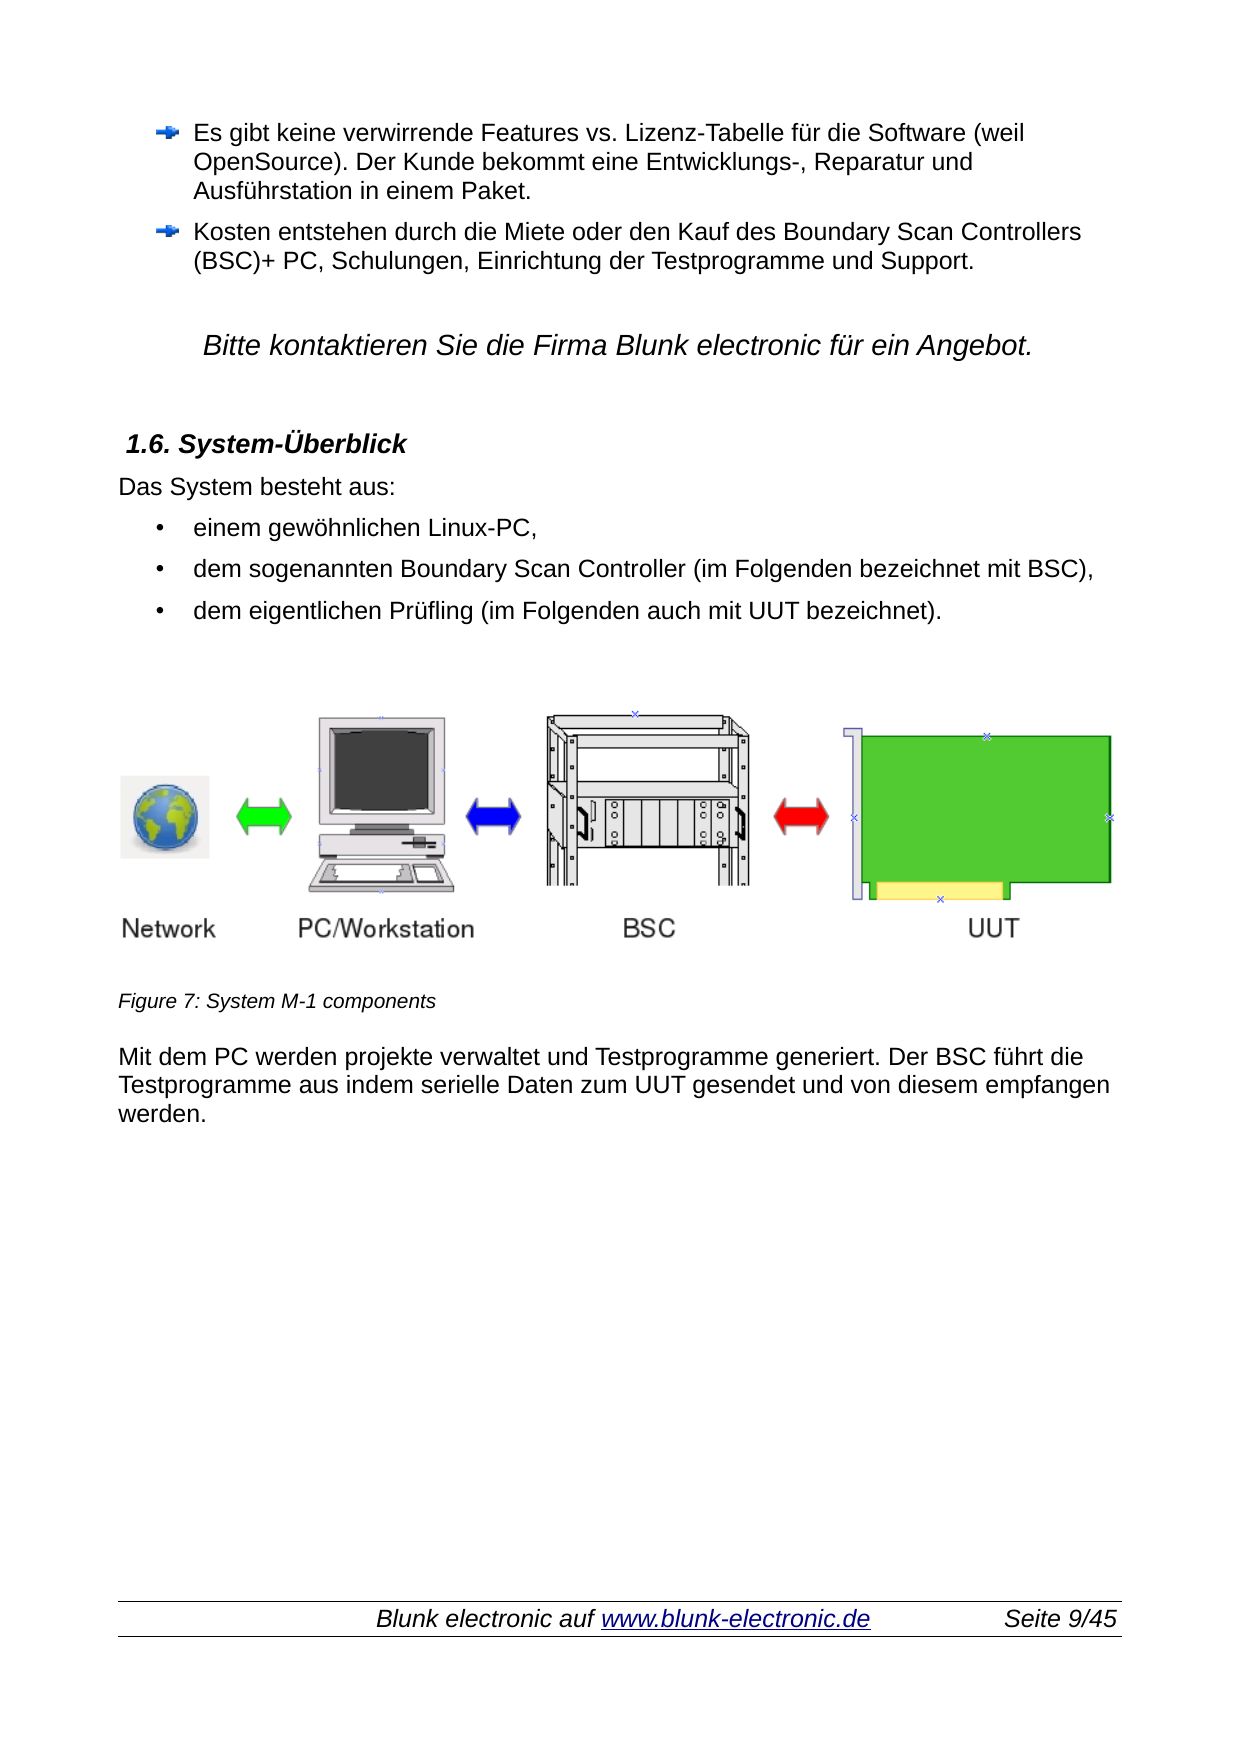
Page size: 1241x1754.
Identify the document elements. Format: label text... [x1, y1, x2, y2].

list einem gewöhnlichen Linux-PC, [156, 513, 1122, 542]
text Mit dem PC werden projekte verwaltet und Testprogramme generiert. Der BSC führt die Testprogramme aus indem serielle Daten zum UUT gesendet und von diesem empfangen werden. [118, 1042, 1122, 1128]
list dem eigentlichen Prüfling (im Folgenden auch mit UUT bezeichnet). [156, 596, 1122, 624]
list Es gibt keine verwirrende Features vs. Lizenz-Tabelle für die Software (weil OpenSource). Der Kunde bekommt eine Entwicklungs-, Reparatur und Ausführstation in einem Paket. [156, 118, 1122, 204]
text Bitte kontaktieren Sie die Firma Blunk electronic für ein Angebot. [118, 328, 1122, 362]
text Das System besteht aus: [118, 472, 1122, 500]
subtitle System-Überblick [118, 428, 1122, 459]
picture [156, 225, 179, 237]
list dem sogenannten Boundary Scan Controller (im Folgenden bezeichnet mit BSC), [156, 554, 1122, 583]
picture [118, 707, 1123, 948]
picture [156, 126, 179, 139]
text Figure 7: System M-1 components [118, 989, 1122, 1013]
list Kosten entstehen durch die Miete oder den Kauf des Boundary Scan Controllers (BSC)+ PC, Schulungen, Einrichtung der Testprogramme und Support. [156, 217, 1122, 274]
